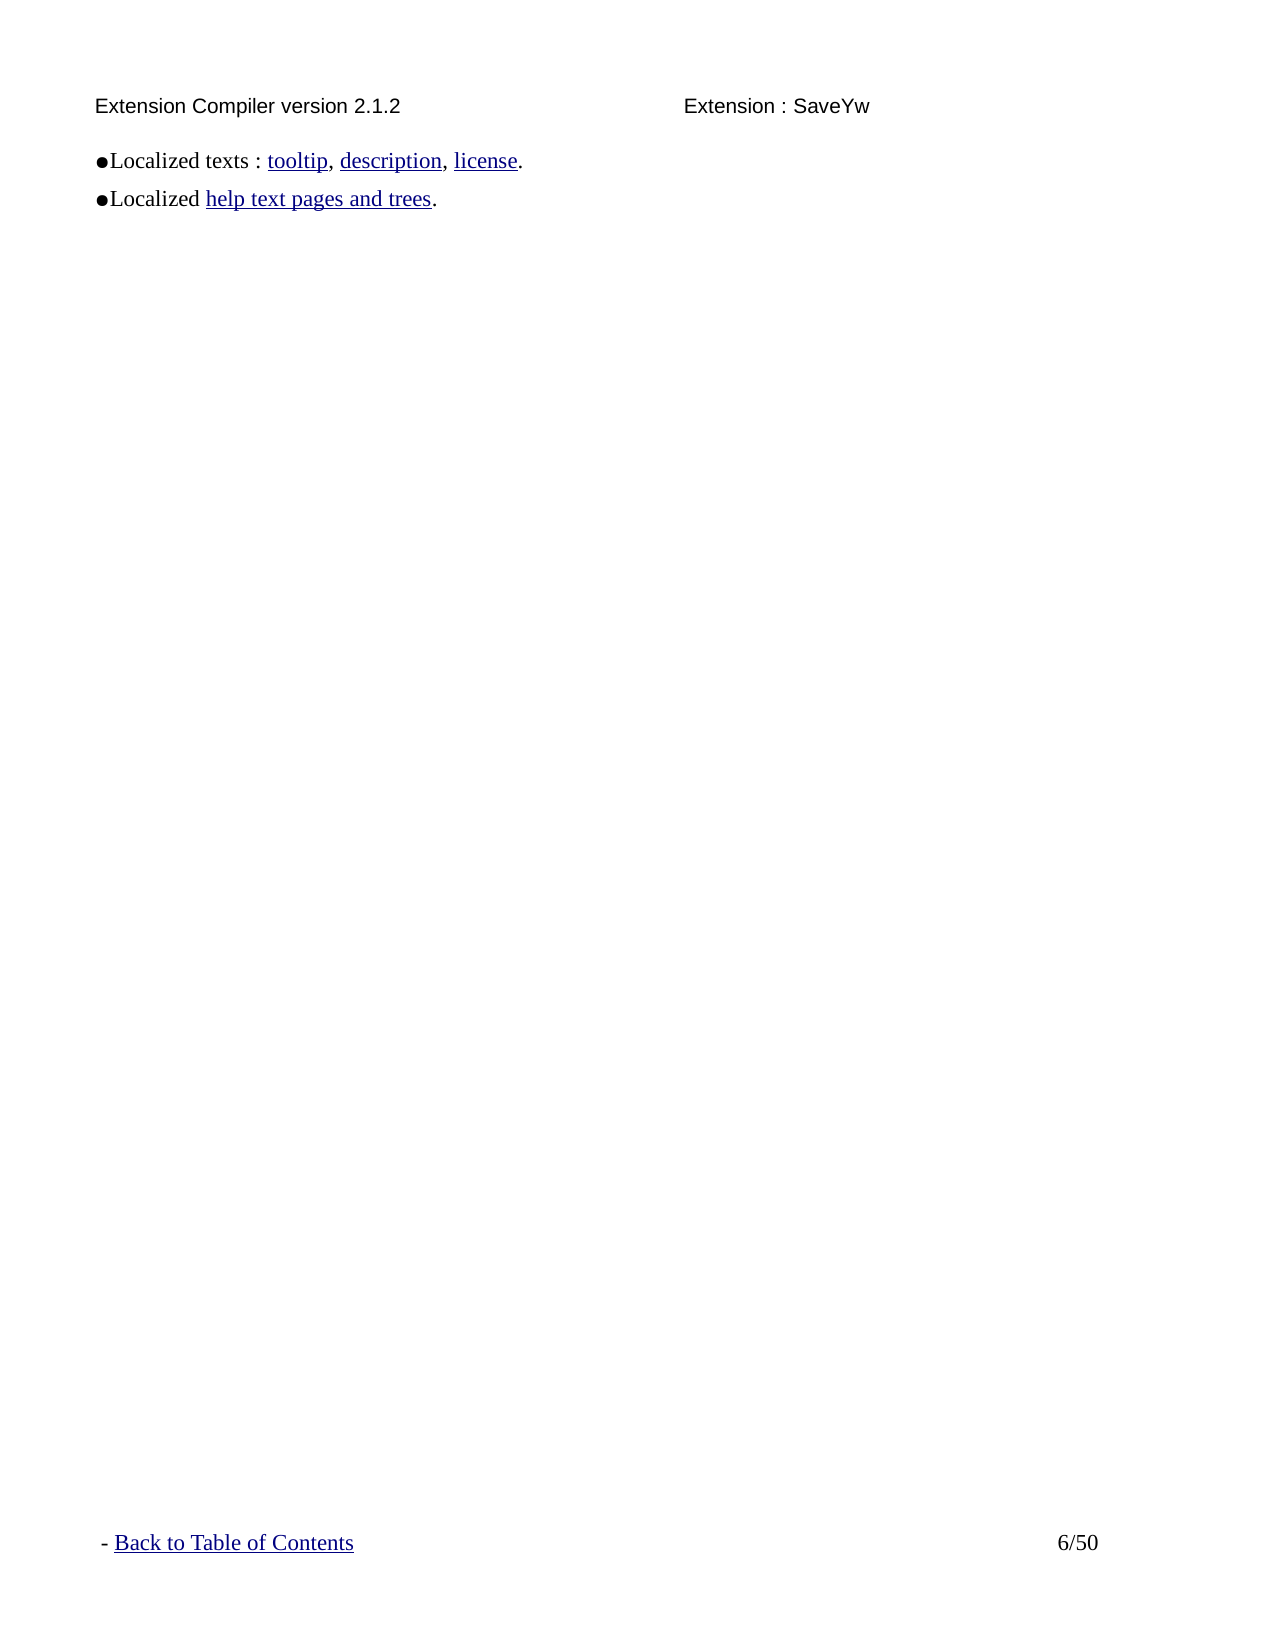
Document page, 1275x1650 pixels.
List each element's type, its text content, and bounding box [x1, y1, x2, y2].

list Localized texts : tooltip, description, license. [94, 147, 1181, 173]
list Localized help text pages and trees. [94, 186, 1181, 211]
